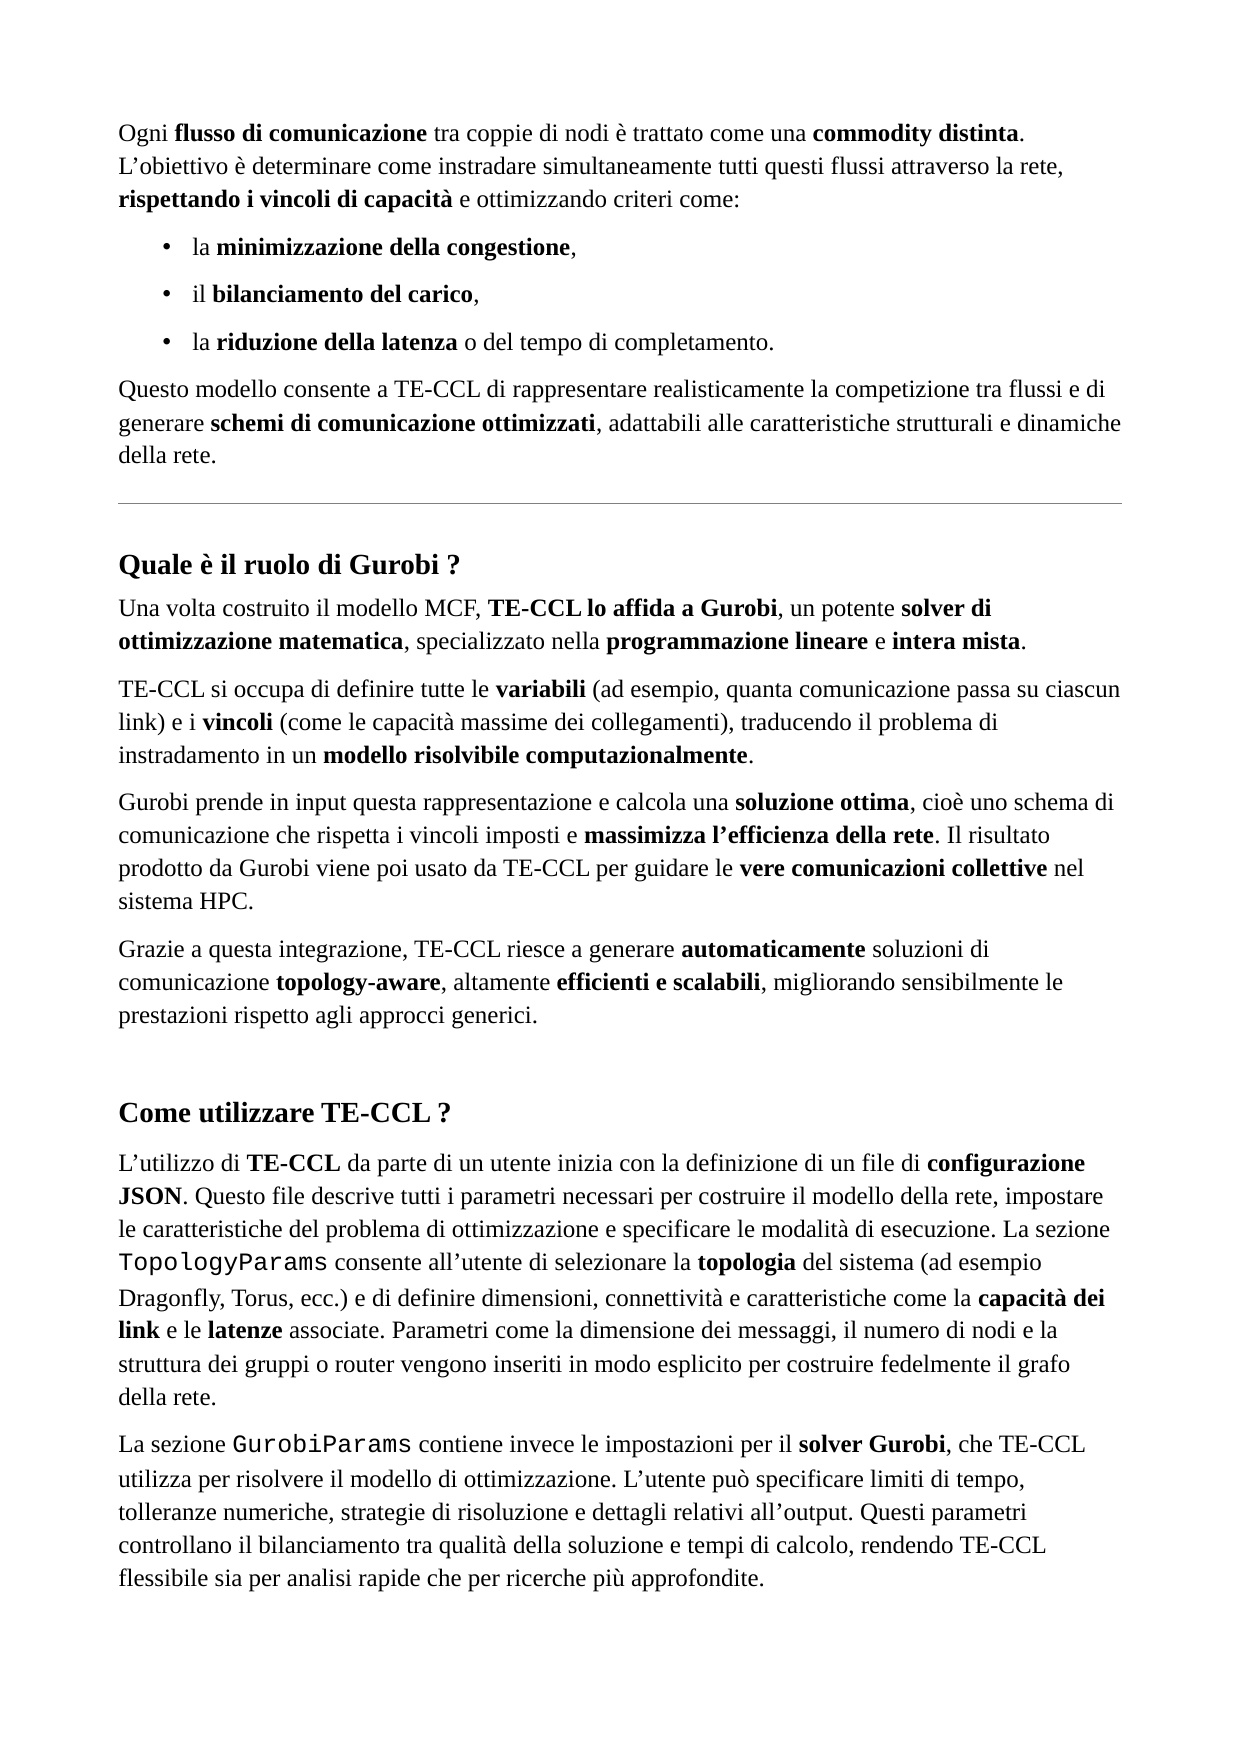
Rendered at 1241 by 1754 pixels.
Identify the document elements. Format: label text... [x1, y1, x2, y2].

text Ogni flusso di comunicazione tra coppie di nodi è trattato come una commodity distinta. L’obiettivo è determinare come instradare simultaneamente tutti questi flussi attraverso la rete, rispettando i vincoli di capacità e ottimizzando criteri come: [118, 118, 1122, 213]
subtitle Quale è il ruolo di Gurobi ? [118, 547, 1122, 581]
text Gurobi prende in input questa rappresentazione e calcola una soluzione ottima, cioè uno schema di comunicazione che rispetta i vincoli imposti e massimizza l’efficienza della rete. Il risultato prodotto da Gurobi viene poi usato da TE-CCL per guidare le vere comunicazioni collettive nel sistema HPC. [118, 787, 1122, 915]
list la minimizzazione della congestione, [162, 232, 1122, 261]
text TE-CCL si occupa di definire tutte le variabili (ad esempio, quanta comunicazione passa su ciascun link) e i vincoli (come le capacità massime dei collegamenti), traducendo il problema di instradamento in un modello risolvibile computazionalmente. [118, 674, 1122, 768]
text La sezione GurobiParams contiene invece le impostazioni per il solver Gurobi, che TE-CCL utilizza per risolvere il modello di ottimizzazione. L’utente può specificare limiti di tempo, tolleranze numeriche, strategie di risoluzione e dettagli relativi all’output. Questi parametri controllano il bilanciamento tra qualità della soluzione e tempi di calcolo, rendendo TE-CCL flessibile sia per analisi rapide che per ricerche più approfondite. [118, 1429, 1122, 1592]
list il bilanciamento del carico, [162, 279, 1122, 308]
text L’utilizzo di TE-CCL da parte di un utente inizia con la definizione di un file di configurazione JSON. Questo file descrive tutti i parametri necessari per costruire il modello della rete, impostare le caratteristiche del problema di ottimizzazione e specificare le modalità di esecuzione. La sezione TopologyParams consente all’utente di selezionare la topologia del sistema (ad esempio Dragonfly, Torus, ecc.) e di definire dimensioni, connettività e caratteristiche come la capacità dei link e le latenze associate. Parametri come la dimensione dei messaggi, il numero di nodi e la struttura dei gruppi o router vengono inseriti in modo esplicito per costruire fedelmente il grafo della rete. [118, 1148, 1122, 1410]
text Questo modello consente a TE-CCL di rappresentare realisticamente la competizione tra flussi e di generare schemi di comunicazione ottimizzati, adattabili alle caratteristiche strutturali e dinamiche della rete. [118, 374, 1122, 469]
text Come utilizzare TE-CCL ? [118, 1095, 1122, 1129]
text Una volta costruito il modello MCF, TE-CCL lo affida a Gurobi, un potente solver di ottimizzazione matematica, specializzato nella programmazione lineare e intera mista. [118, 593, 1122, 655]
list la riduzione della latenza o del tempo di completamento. [162, 327, 1122, 356]
text Grazie a questa integrazione, TE-CCL riesce a generare automaticamente soluzioni di comunicazione topology-aware, altamente efficienti e scalabili, migliorando sensibilmente le prestazioni rispetto agli approcci generici. [118, 934, 1122, 1029]
